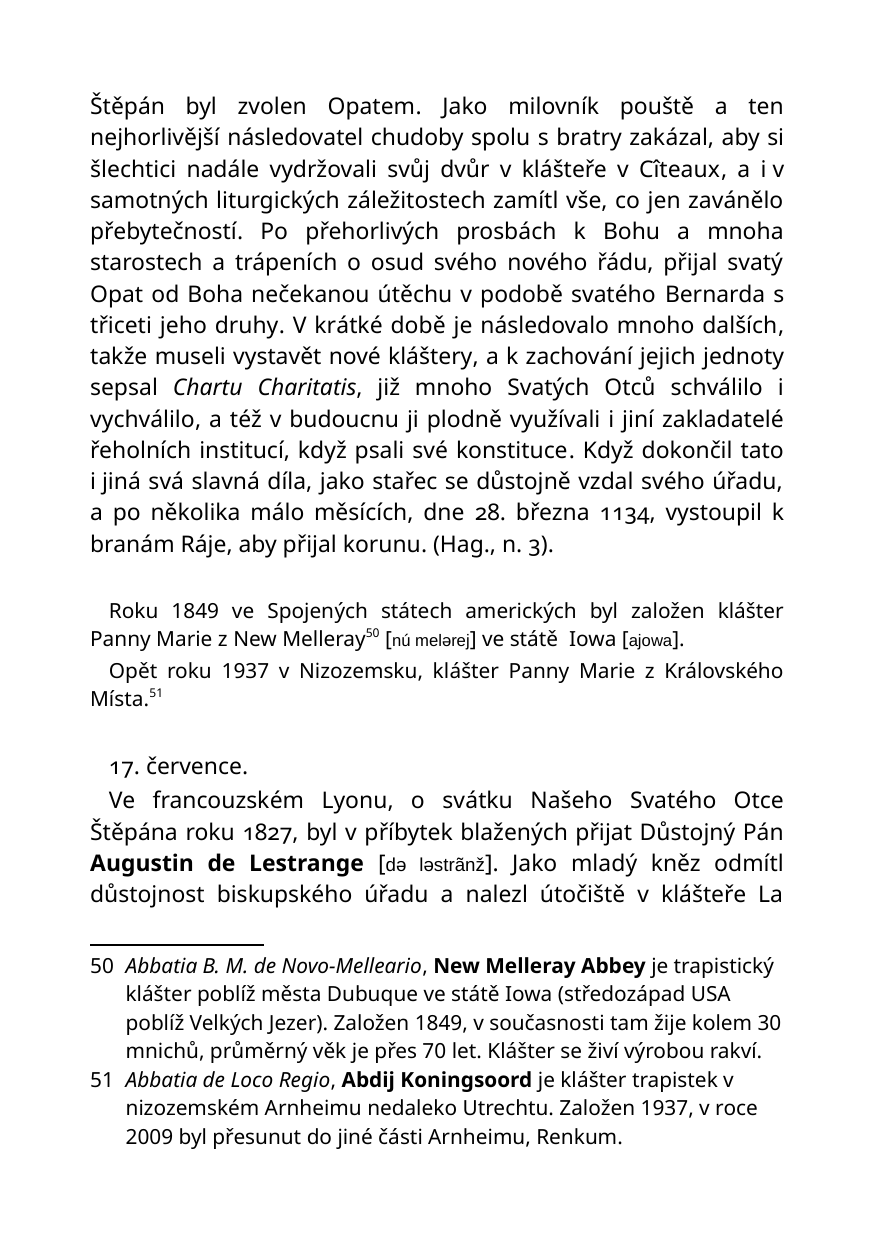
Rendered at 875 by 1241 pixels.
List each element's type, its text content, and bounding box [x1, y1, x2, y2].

text 17. července. [90, 750, 784, 781]
text Opět roku 1937 v Nizozemsku, klášter Panny Marie z Královského Místa. [90, 656, 784, 713]
text Roku 1849 ve Spojených státech amerických byl založen klášter Panny Marie z New Melleray [nú melərej] ve státě Iowa [ajowa]. [90, 596, 784, 653]
text Abbatia de Loco Regio, Abdij Koningsoord je klášter trapistek v nizozemském Arnheimu nedaleko Utrechtu. Založen 1937, v roce 2009 byl přesunut do jiné části Arnheimu, Renkum. [90, 1065, 784, 1150]
text Ve francouzském Lyonu, o svátku Našeho Svatého Otce Štěpána roku 1827, byl v příbytek blažených přijat Důstojný Pán Augustin de Lestrange [də ləstrãnž]. Jako mladý kněz odmítl důstojnost biskupského úřadu a nalezl útočiště v klášteře La [90, 784, 784, 909]
text Abbatia B. M. de Novo-Melleario, New Melleray Abbey je trapistický klášter poblíž města Dubuque ve státě Iowa (středozápad USA poblíž Velkých Jezer). Založen 1849, v současnosti tam žije kolem 30 mnichů, průměrný věk je přes 70 let. Klášter se živí výrobou rakví. [90, 951, 784, 1065]
text Štěpán byl zvolen Opatem. Jako milovník pouště a ten nejhorlivější následovatel chudoby spolu s bratry zakázal, aby si šlechtici nadále vydržovali svůj dvůr v klášteře v Cîteaux, a i v samotných liturgických záležitostech zamítl vše, co jen zavánělo přebytečností. Po přehorlivých prosbách k Bohu a mnoha starostech a trápeních o osud svého nového řádu, přijal svatý Opat od Boha nečekanou útěchu v podobě svatého Bernarda s třiceti jeho druhy. V krátké době je následovalo mnoho dalších, takže museli vystavět nové kláštery, a k zachování jejich jednoty sepsal Chartu Charitatis, již mnoho Svatých Otců schválilo i vychválilo, a též v budoucnu ji plodně využívali i jiní zakladatelé řeholních institucí, když psali své konstituce. Když dokončil tato i jiná svá slavná díla, jako stařec se důstojně vzdal svého úřadu, a po několika málo měsících, dne 28. března 1134, vystoupil k branám Ráje, aby přijal korunu. (Hag., n. 3). [90, 90, 784, 559]
